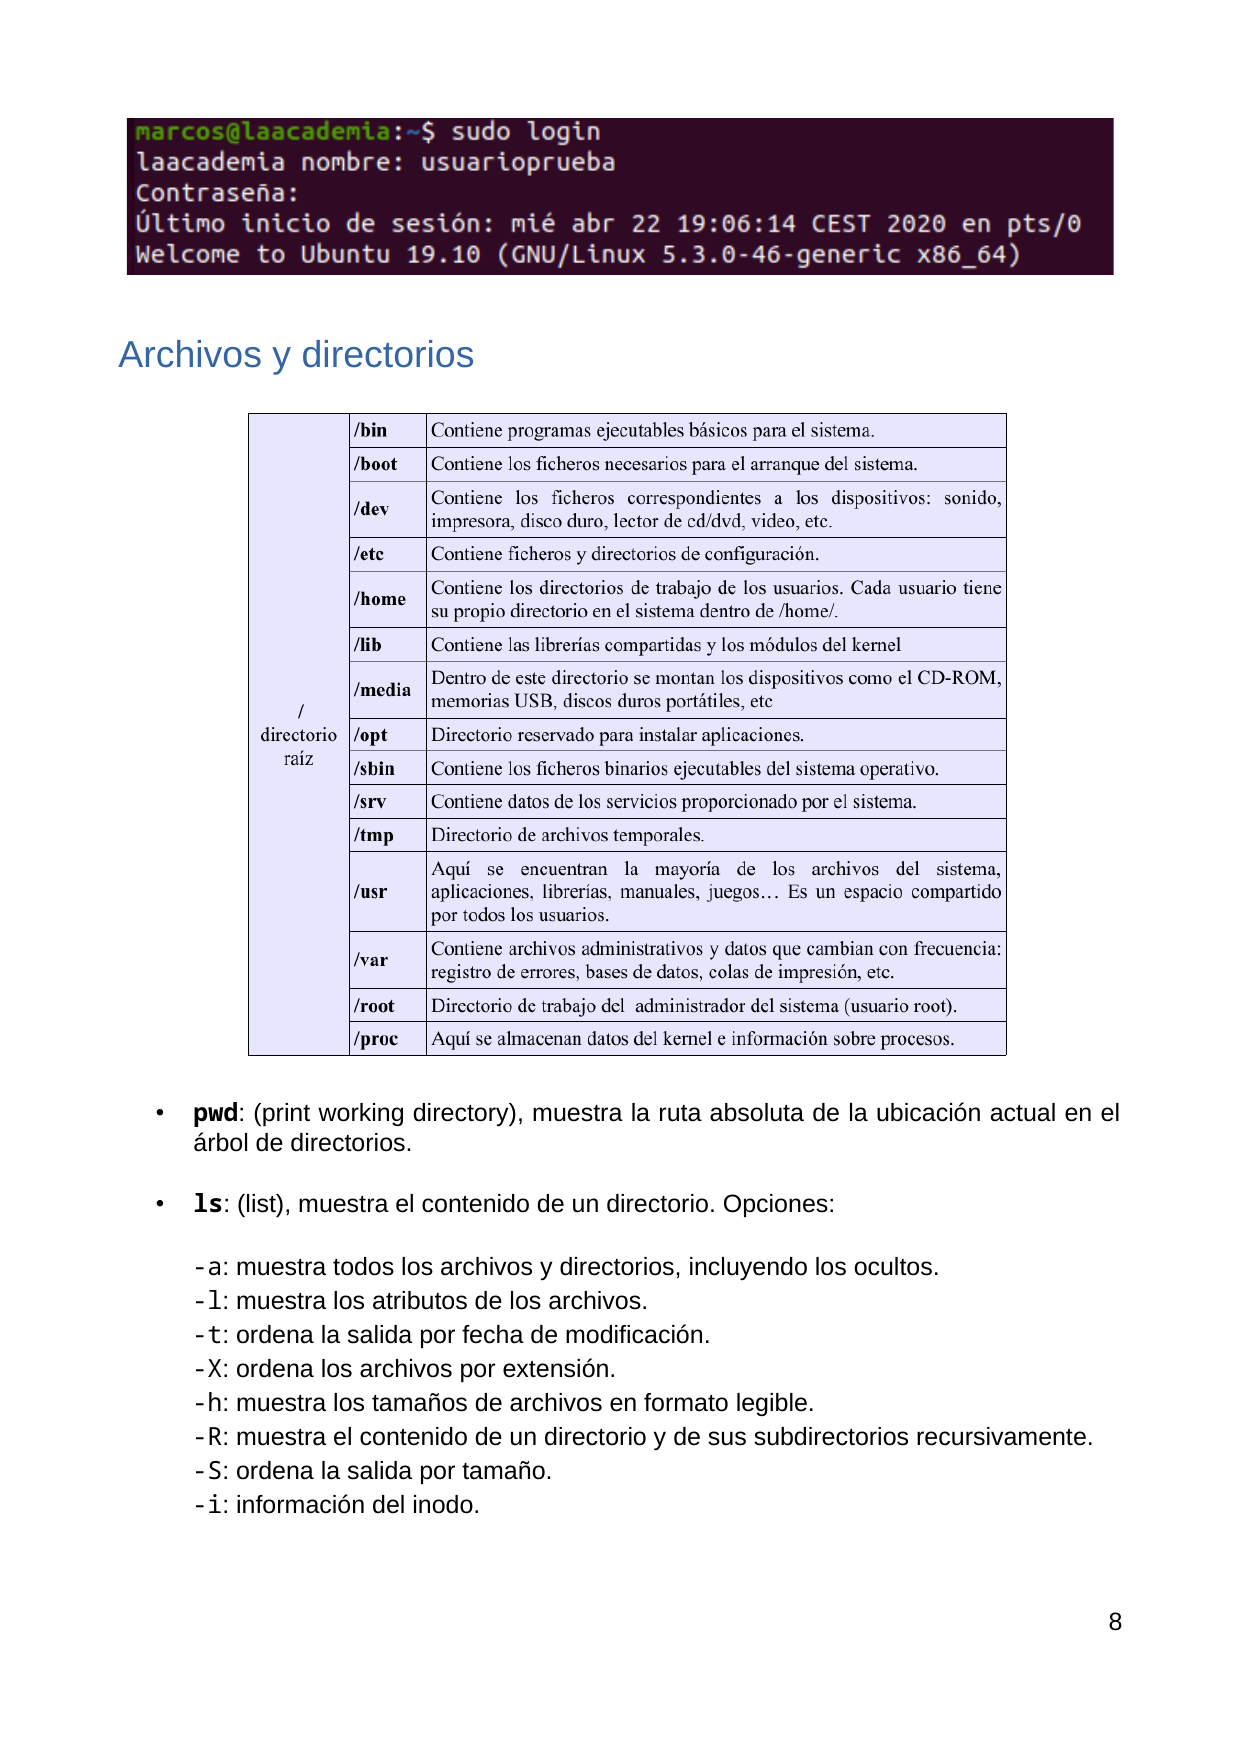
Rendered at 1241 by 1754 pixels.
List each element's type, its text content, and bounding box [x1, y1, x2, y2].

list pwd: (print working directory), muestra la ruta absoluta de la ubicación actual en el árbol de directorios. [156, 1094, 1122, 1157]
text -t: ordena la salida por fecha de modificación. [118, 1317, 1122, 1351]
picture [126, 118, 1114, 275]
list ls: (list), muestra el contenido de un directorio. Opciones: [156, 1186, 1122, 1220]
picture [242, 407, 1024, 1065]
text -l: muestra los atributos de los archivos. [118, 1283, 1122, 1317]
text Archivos y directorios [118, 332, 1122, 376]
text -R: muestra el contenido de un directorio y de sus subdirectorios recursivamente. [118, 1419, 1122, 1453]
text -a: muestra todos los archivos y directorios, incluyendo los ocultos. [118, 1249, 1122, 1283]
text -S: ordena la salida por tamaño. [118, 1453, 1122, 1487]
text -i: información del inodo. [118, 1487, 1122, 1521]
text -h: muestra los tamaños de archivos en formato legible. [118, 1385, 1122, 1419]
text -X: ordena los archivos por extensión. [118, 1351, 1122, 1385]
